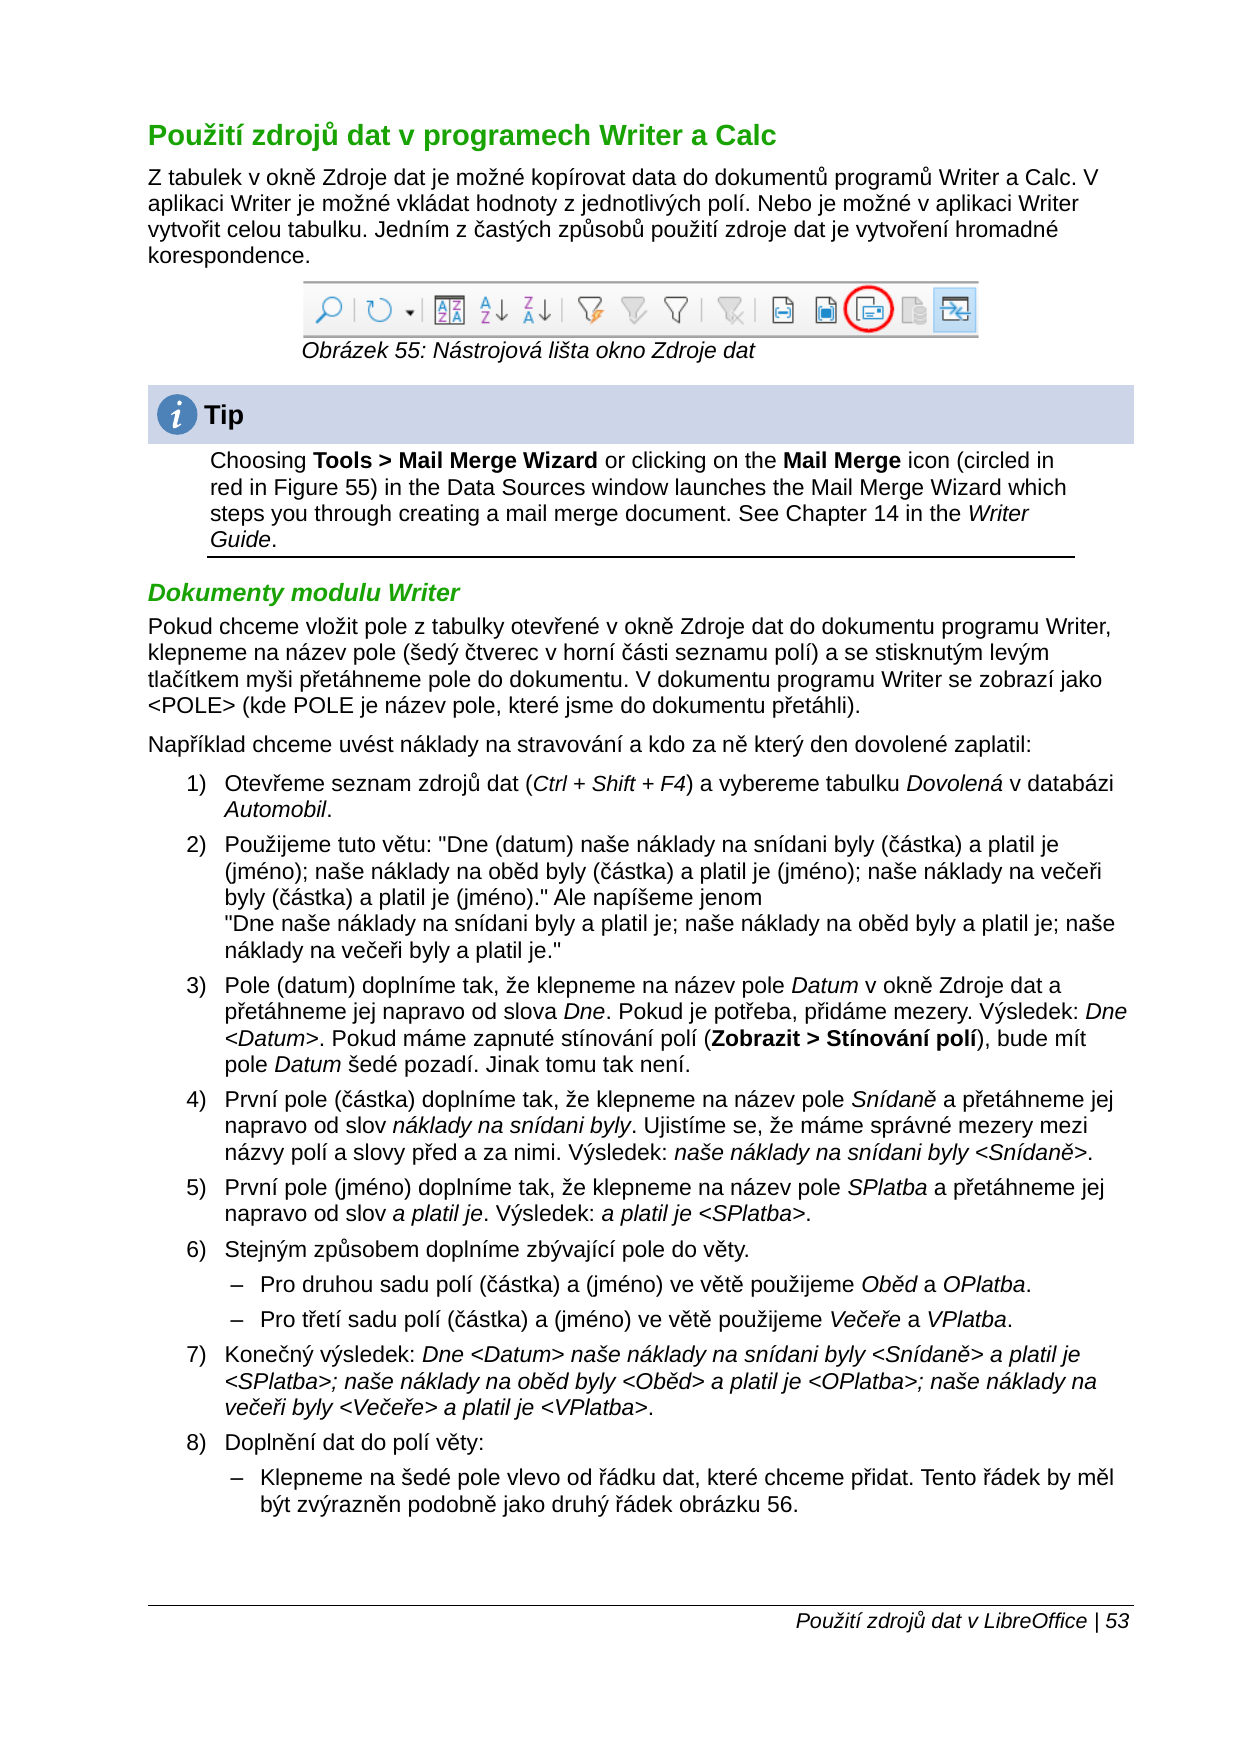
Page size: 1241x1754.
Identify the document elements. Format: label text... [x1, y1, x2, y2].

list První pole (jméno) doplníme tak, že klepneme na název pole SPlatba a přetáhneme jej napravo od slov a platil je. Výsledek: a platil je <SPlatba>. [207, 1174, 1134, 1227]
text Choosing Tools > Mail Merge Wizard or clicking on the Mail Merge icon (circled in red in Figure 55) in the Data Sources window launches the Mail Merge Wizard which steps you through creating a mail merge document. See Chapter 14 in the Writer Guide. [207, 444, 1075, 556]
list Otevřeme seznam zdrojů dat (Ctrl + Shift + F4) a vybereme tabulku Dovolená v databázi Automobil. [207, 770, 1134, 822]
text Například chceme uvést náklady na stravování a kdo za ně který den dovolené zaplatil: [148, 731, 1134, 757]
list První pole (částka) doplníme tak, že klepneme na název pole Snídaně a přetáhneme jej napravo od slov náklady na snídani byly. Ujistíme se, že máme správné mezery mezi názvy polí a slovy před a za nimi. Výsledek: naše náklady na snídani byly <Snídaně>. [207, 1086, 1134, 1165]
picture [303, 281, 979, 338]
list Doplnění dat do polí věty: [207, 1429, 1134, 1456]
list Klepneme na šedé pole vlevo od řádku dat, které chceme přidat. Tento řádek by měl být zvýrazněn podobně jako druhý řádek obrázku 56. [230, 1464, 1134, 1517]
subtitle Tip [148, 385, 1134, 444]
text Pokud chceme vložit pole z tabulky otevřené v okně Zdroje dat do dokumentu programu Writer, klepneme na název pole (šedý čtverec v horní části seznamu polí) a se stisknutým levým tlačítkem myši přetáhneme pole do dokumentu. V dokumentu programu Writer se zobrazí jako <POLE> (kde POLE je název pole, které jsme do dokumentu přetáhli). [148, 613, 1134, 718]
text Obrázek 55: Nástrojová lišta okno Zdroje dat [301, 281, 980, 364]
subtitle Dokumenty modulu Writer [148, 578, 1134, 607]
list Stejným způsobem doplníme zbývající pole do věty. [207, 1236, 1134, 1262]
text Z tabulek v okně Zdroje dat je možné kopírovat data do dokumentů programů Writer a Calc. V aplikaci Writer je možné vkládat hodnoty z jednotlivých polí. Nebo je možné v aplikaci Writer vytvořit celou tabulku. Jedním z častých způsobů použití zdroje dat je vytvoření hromadné korespondence. [148, 163, 1134, 269]
list Pro druhou sadu polí (částka) a (jméno) ve větě použijeme Oběd a OPlatba. [230, 1271, 1134, 1297]
list Pro třetí sadu polí (částka) a (jméno) ve větě použijeme Večeře a VPlatba. [230, 1306, 1134, 1332]
subtitle Použití zdrojů dat v programech Writer a Calc [148, 118, 1134, 152]
list Konečný výsledek: Dne <Datum> naše náklady na snídani byly <Snídaně> a platil je <SPlatba>; naše náklady na oběd byly <Oběd> a platil je <OPlatba>; naše náklady na večeři byly <Večeře> a platil je <VPlatba>. [207, 1341, 1134, 1420]
list Použijeme tuto větu: "Dne (datum) naše náklady na snídani byly (částka) a platil je (jméno); naše náklady na oběd byly (částka) a platil je (jméno); naše náklady na večeři byly (částka) a platil je (jméno)." Ale napíšeme jenom "Dne naše náklady na snídani byly a platil je; naše náklady na oběd byly a platil je; naše náklady na večeři byly a platil je." [207, 831, 1134, 963]
list Pole (datum) doplníme tak, že klepneme na název pole Datum v okně Zdroje dat a přetáhneme jej napravo od slova Dne. Pokud je potřeba, přidáme mezery. Výsledek: Dne <Datum>. Pokud máme zapnuté stínování polí (Zobrazit > Stínování polí), bude mít pole Datum šedé pozadí. Jinak tomu tak není. [207, 972, 1134, 1077]
